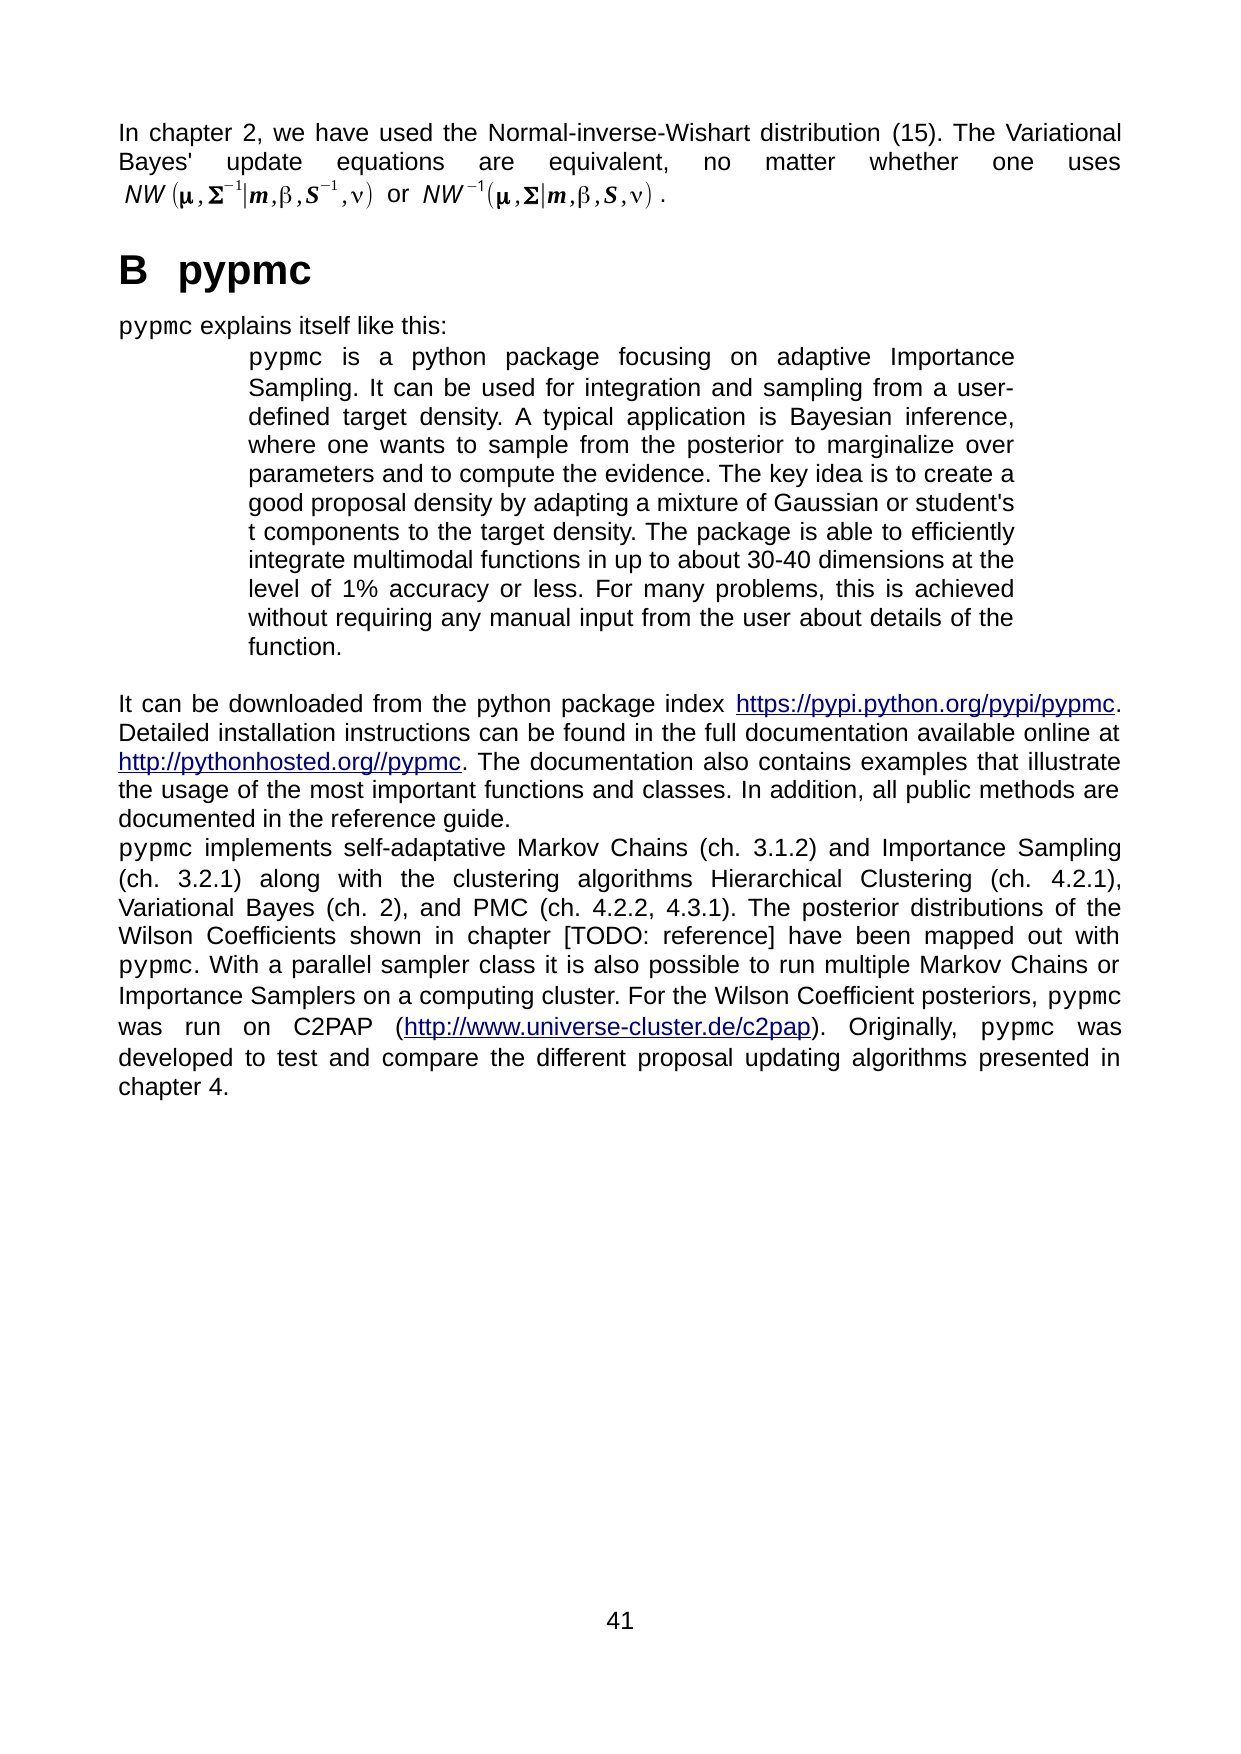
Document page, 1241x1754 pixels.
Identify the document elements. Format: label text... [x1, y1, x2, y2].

text It can be downloaded from the python package index https://pypi.python.org/pypi/pypmc. Detailed installation instructions can be found in the full documentation available online at http://pythonhosted.org//pypmc. The documentation also contains examples that illustrate the usage of the most important functions and classes. In addition, all public methods are documented in the reference guide. [118, 689, 1122, 833]
text pypmc explains itself like this: [118, 311, 1122, 342]
text pypmc is a python package focusing on adaptive Importance Sampling. It can be used for integration and sampling from a user-defined target density. A typical application is Bayesian inference, where one wants to sample from the posterior to marginalize over parameters and to compute the evidence. The key idea is to create a good proposal density by adapting a mixture of Gaussian or student's t components to the target density. The package is able to efficiently integrate multimodal functions in up to about 30-40 dimensions at the level of 1% accuracy or less. For many problems, this is achieved without requiring any manual input from the user about details of the function. [248, 342, 1016, 660]
text In chapter 2, we have used the Normal-inverse-Wishart distribution (15). The Variational Bayes' update equations are equivalent, no matter whether one uses or . [118, 118, 1122, 210]
title pypmc [118, 245, 1122, 293]
text pypmc implements self-adaptative Markov Chains (ch. 3.1.2) and Importance Sampling (ch. 3.2.1) along with the clustering algorithms Hierarchical Clustering (ch. 4.2.1), Variational Bayes (ch. 2), and PMC (ch. 4.2.2, 4.3.1). The posterior distributions of the Wilson Coefficients shown in chapter [TODO: reference] have been mapped out with pypmc. With a parallel sampler class it is also possible to run multiple Markov Chains or Importance Samplers on a computing cluster. For the Wilson Coefficient posteriors, pypmc was run on C2PAP (http://www.universe-cluster.de/c2pap). Originally, pypmc was developed to test and compare the different proposal updating algorithms presented in chapter 4. [118, 833, 1122, 1100]
